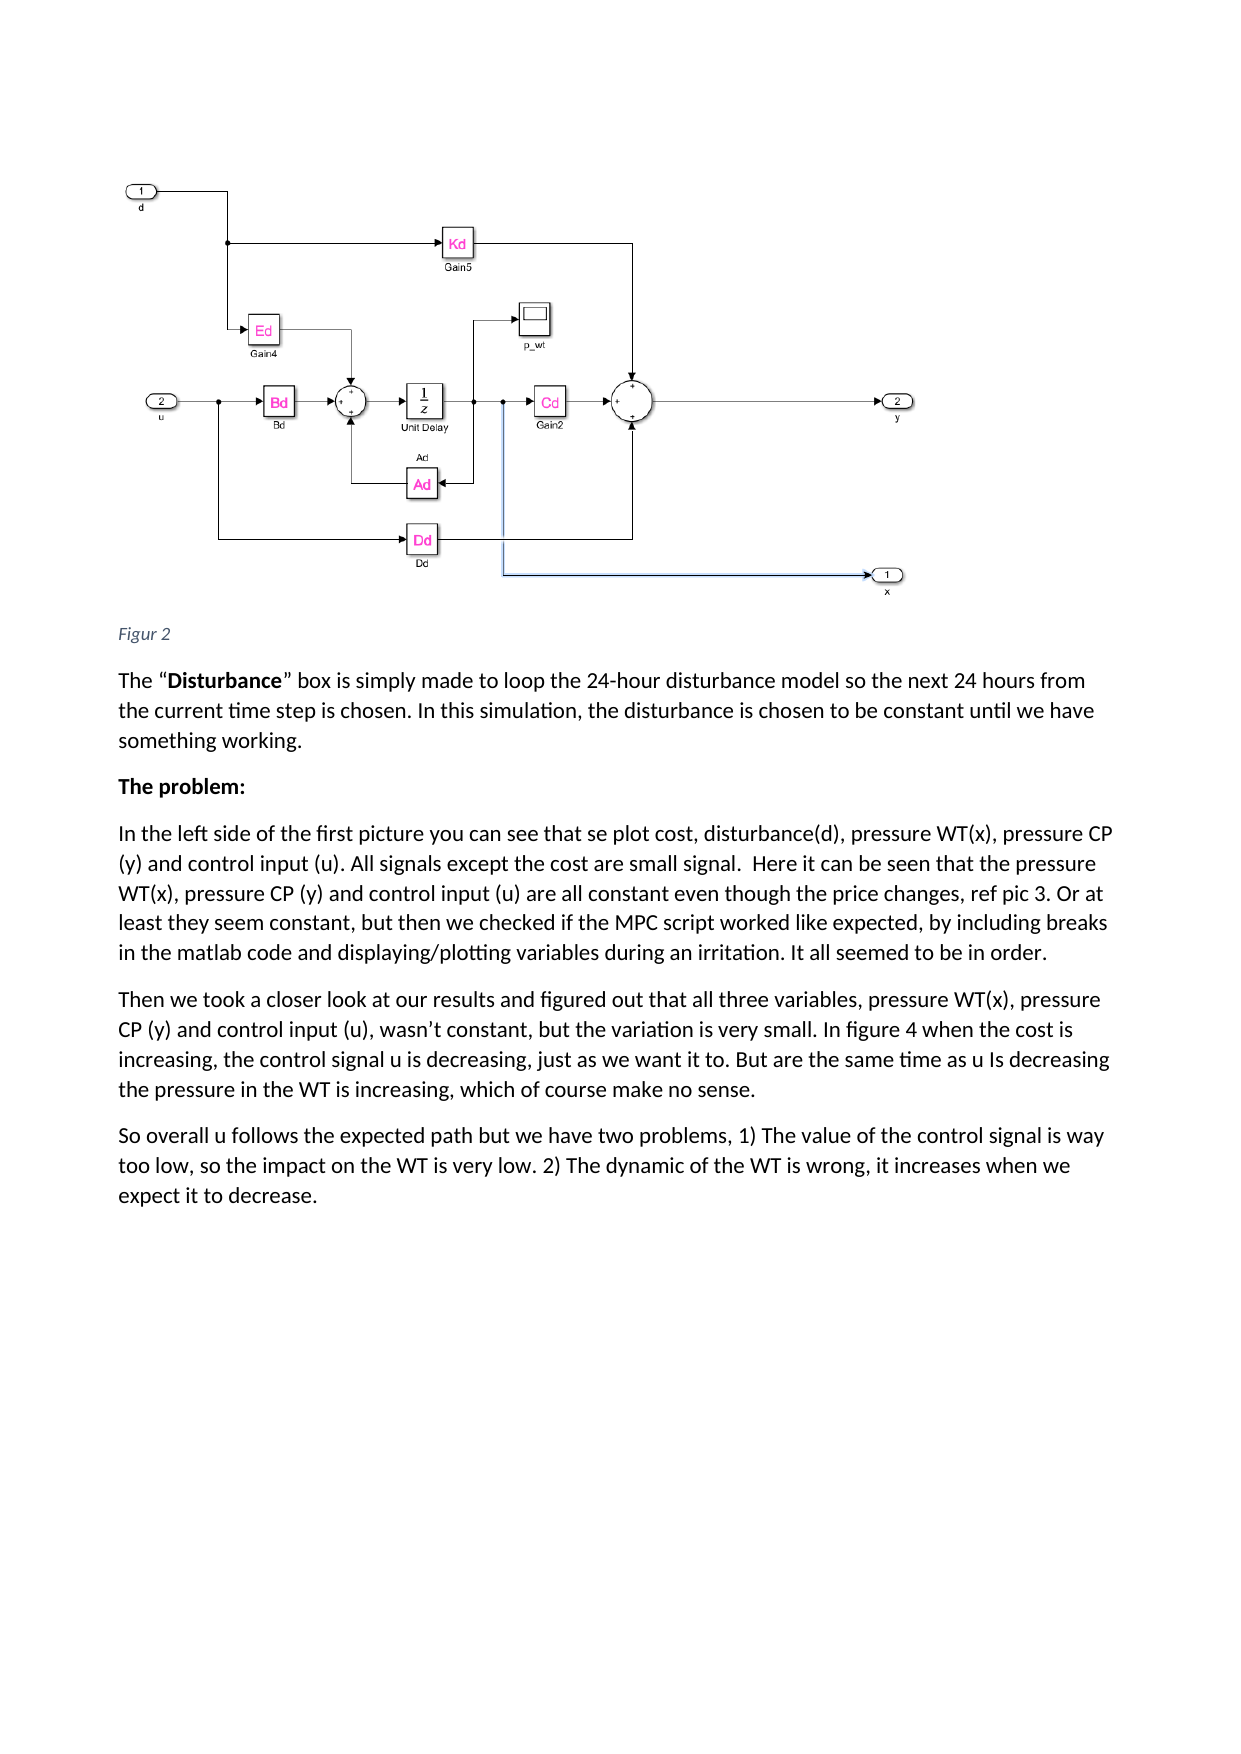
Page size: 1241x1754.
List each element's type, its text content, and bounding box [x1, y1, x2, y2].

text In the left side of the first picture you can see that se plot cost, disturbance(d), pressure WT(x), pressure CP (y) and control input (u). All signals except the cost are small signal. Here it can be seen that the pressure WT(x), pressure CP (y) and control input (u) are all constant even though the price changes, ref pic 3. Or at least they seem constant, but then we checked if the MPC script worked like expected, by including breaks in the matlab code and displaying/plotting variables during an irritation. It all seemed to be in order. [118, 819, 1122, 966]
text The “Disturbance” box is simply made to loop the 24-hour disturbance model so the next 24 hours from the current time step is chosen. In this simulation, the disturbance is chosen to be constant until we have something working. [118, 666, 1122, 754]
text Figur 2 [118, 622, 1122, 645]
text So overall u follows the expected path but we have two problems, 1) The value of the control signal is way too low, so the impact on the WT is very low. 2) The dynamic of the WT is wrong, it increases when we expect it to decrease. [118, 1121, 1122, 1209]
text The problem: [118, 772, 1122, 800]
text Then we took a closer look at our results and figured out that all three variables, pressure WT(x), pressure CP (y) and control input (u), wasn’t constant, but the variation is very small. In figure 4 when the cost is increasing, the control signal u is decreasing, just as we want it to. But are the same time as u Is decreasing the pressure in the WT is increasing, which of course make no sense. [118, 985, 1122, 1103]
